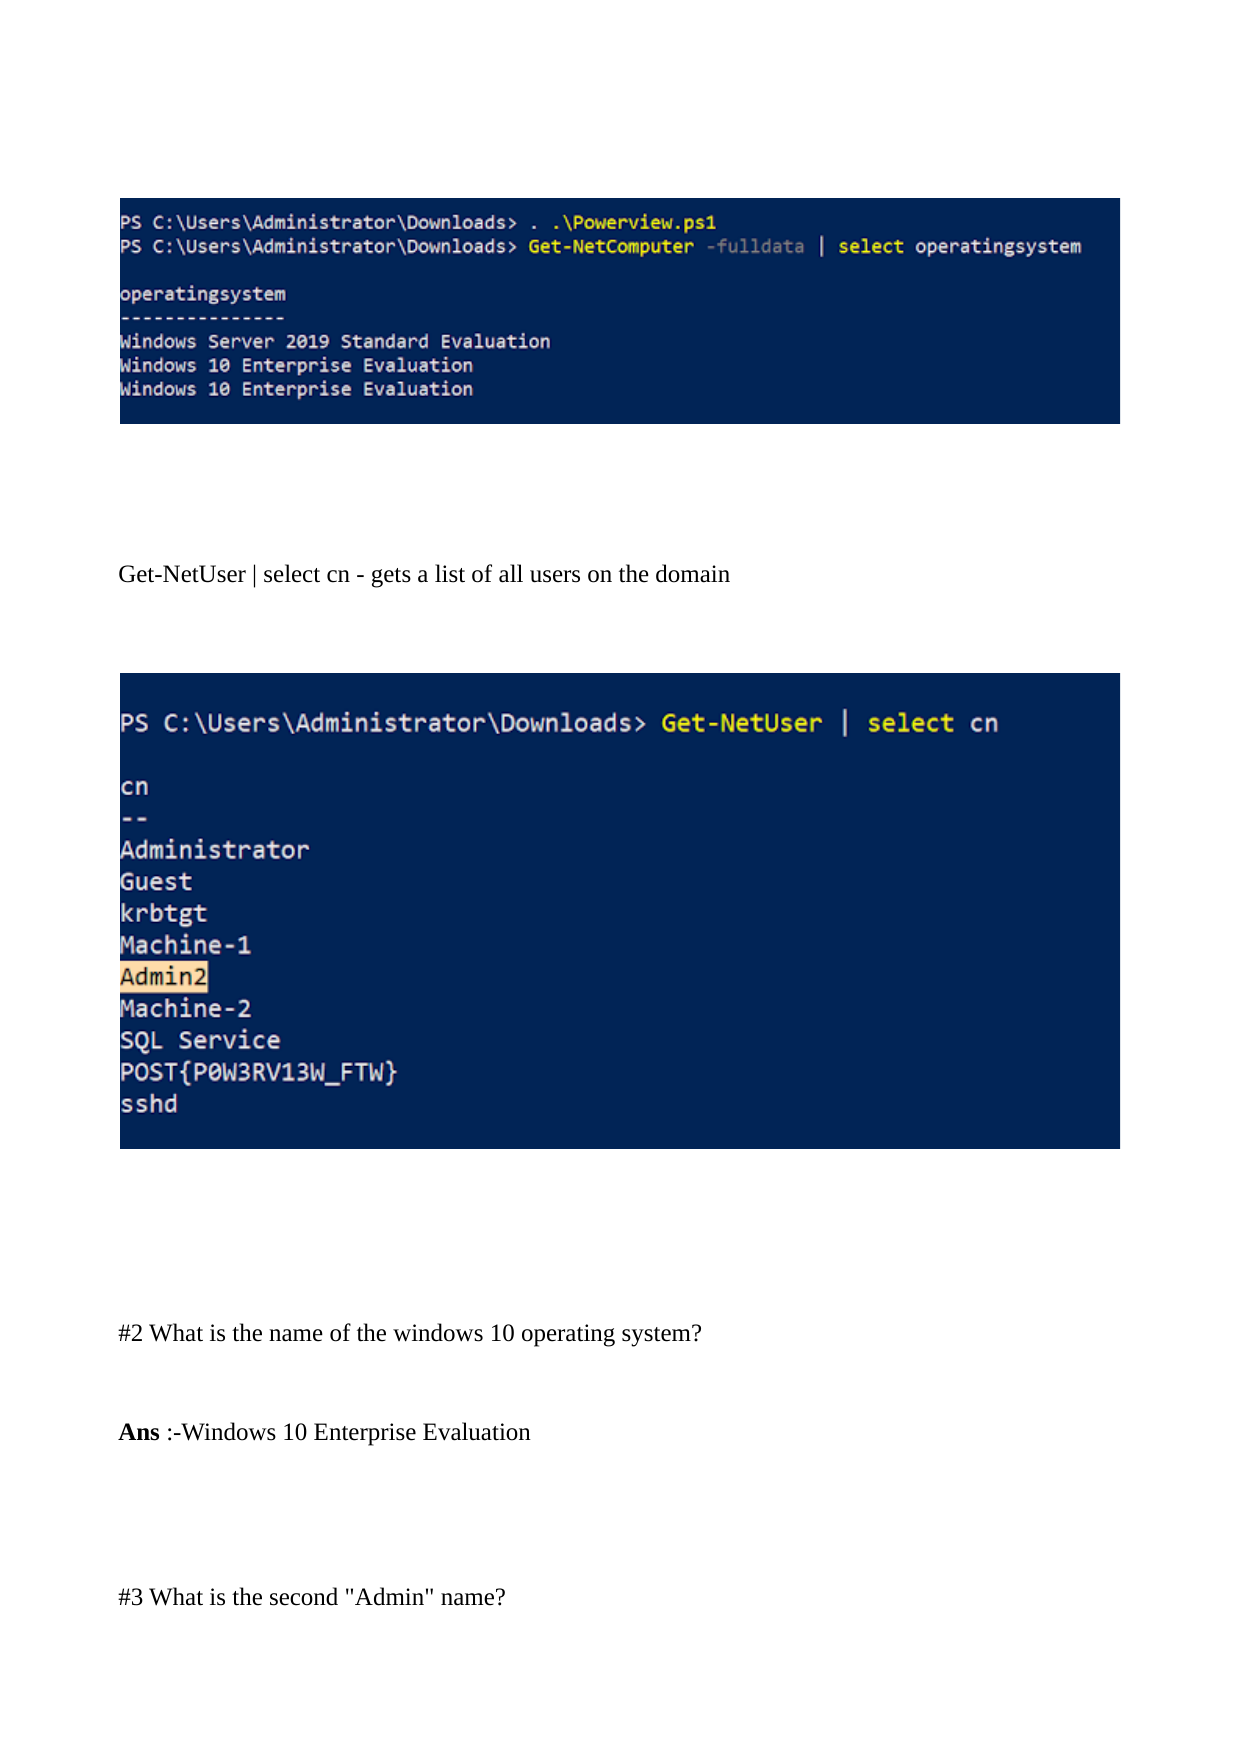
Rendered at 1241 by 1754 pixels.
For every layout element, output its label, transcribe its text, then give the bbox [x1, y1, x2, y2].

text #2 What is the name of the windows 10 operating system? Ans :-Windows 10 Enterprise Evaluation #3 What is the second "Admin" name? [118, 1152, 1122, 1611]
picture [120, 198, 1121, 424]
text Get-NetUser | select cn - gets a list of all users on the domain [118, 428, 1122, 654]
text [118, 118, 1122, 180]
picture [120, 673, 1121, 1149]
